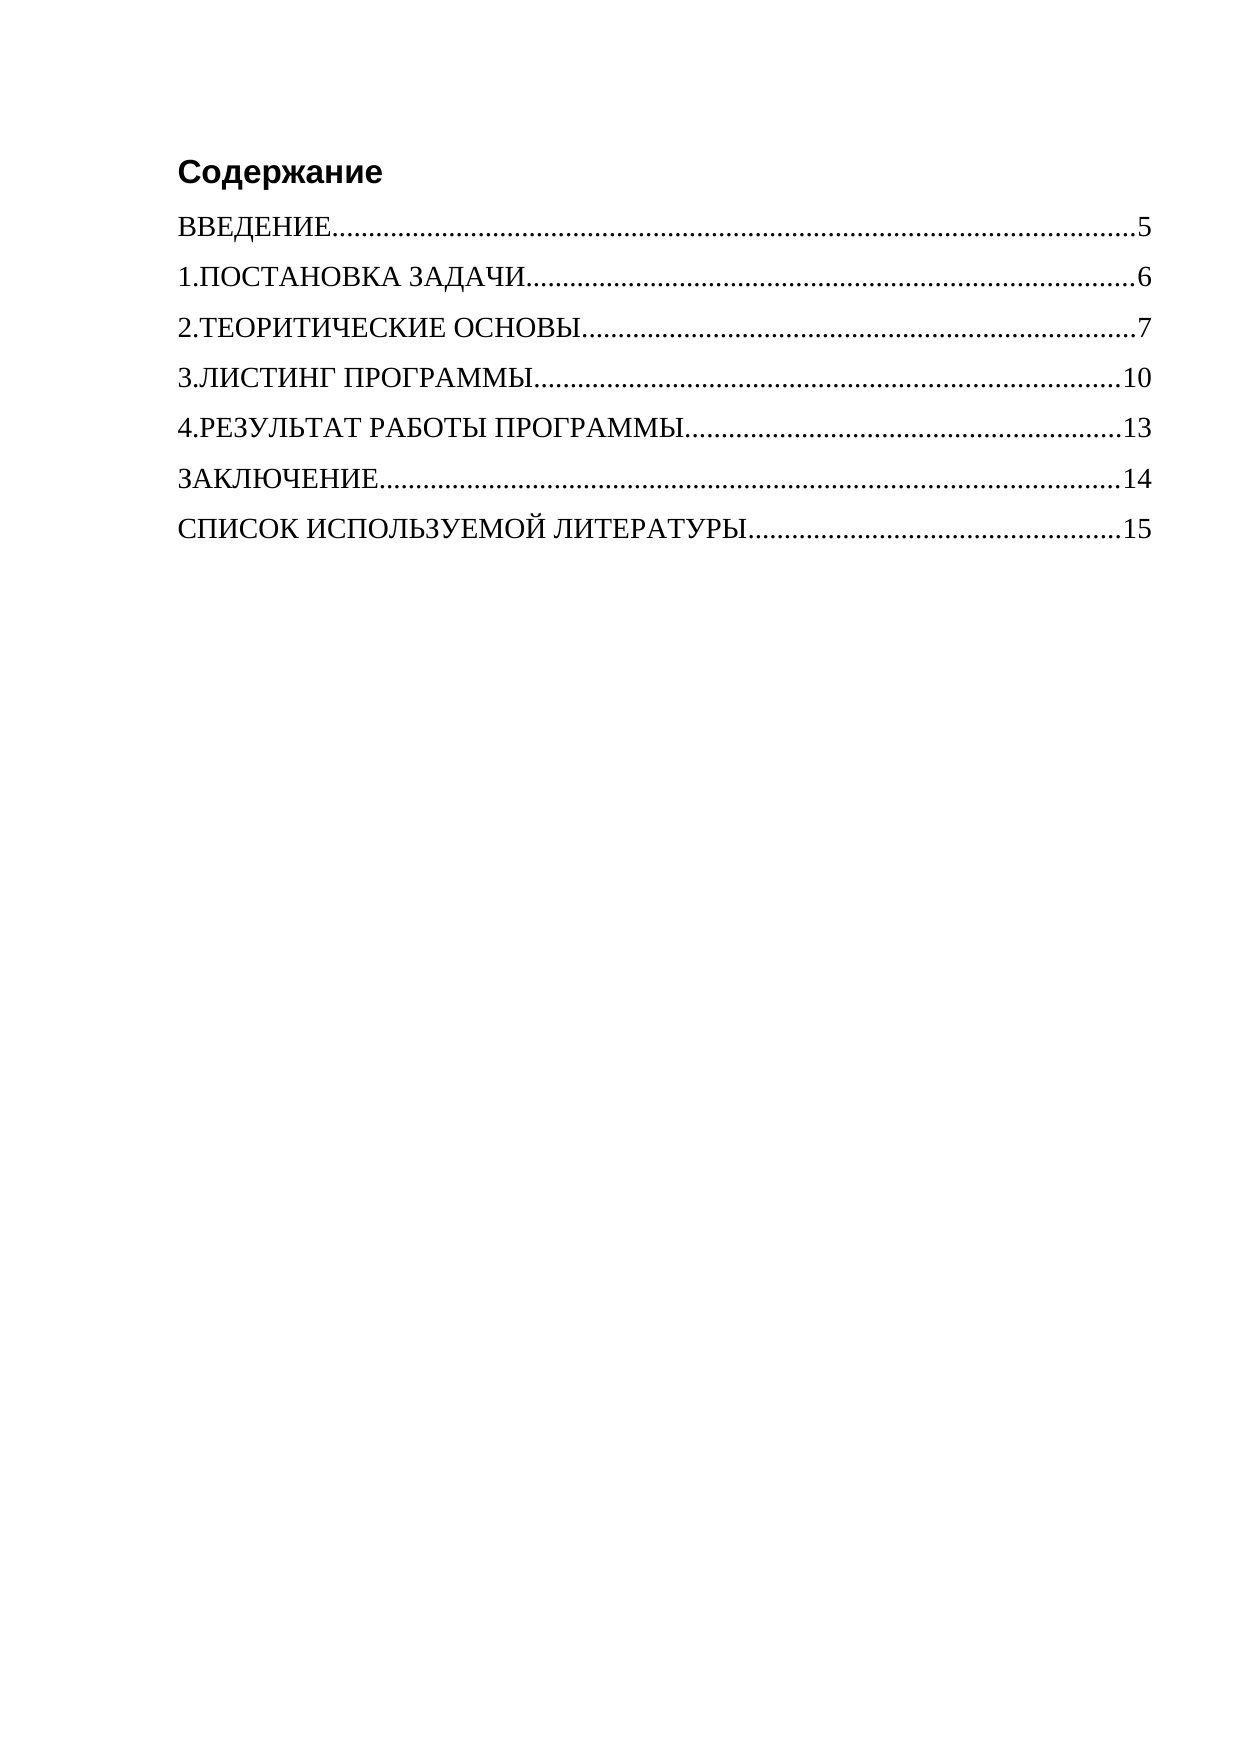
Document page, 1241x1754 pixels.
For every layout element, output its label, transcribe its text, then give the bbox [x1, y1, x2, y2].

text 4.РЕЗУЛЬТАТ РАБОТЫ ПРОГРАММЫ. 13 [177, 411, 1152, 444]
text ЗАКЛЮЧЕНИЕ 14 [177, 461, 1152, 494]
text ВВЕДЕНИЕ 5 [177, 209, 1152, 243]
text 3.ЛИСТИНГ ПРОГРАММЫ. 10 [177, 360, 1152, 394]
text СПИСОК ИСПОЛЬЗУЕМОЙ ЛИТЕРАТУРЫ 15 [177, 511, 1152, 545]
subtitle Содержание [177, 152, 1152, 190]
text 2.ТЕОРИТИЧЕСКИЕ ОСНОВЫ. 7 [177, 310, 1152, 343]
text 1.ПОСТАНОВКА ЗАДАЧИ 6 [177, 259, 1152, 293]
